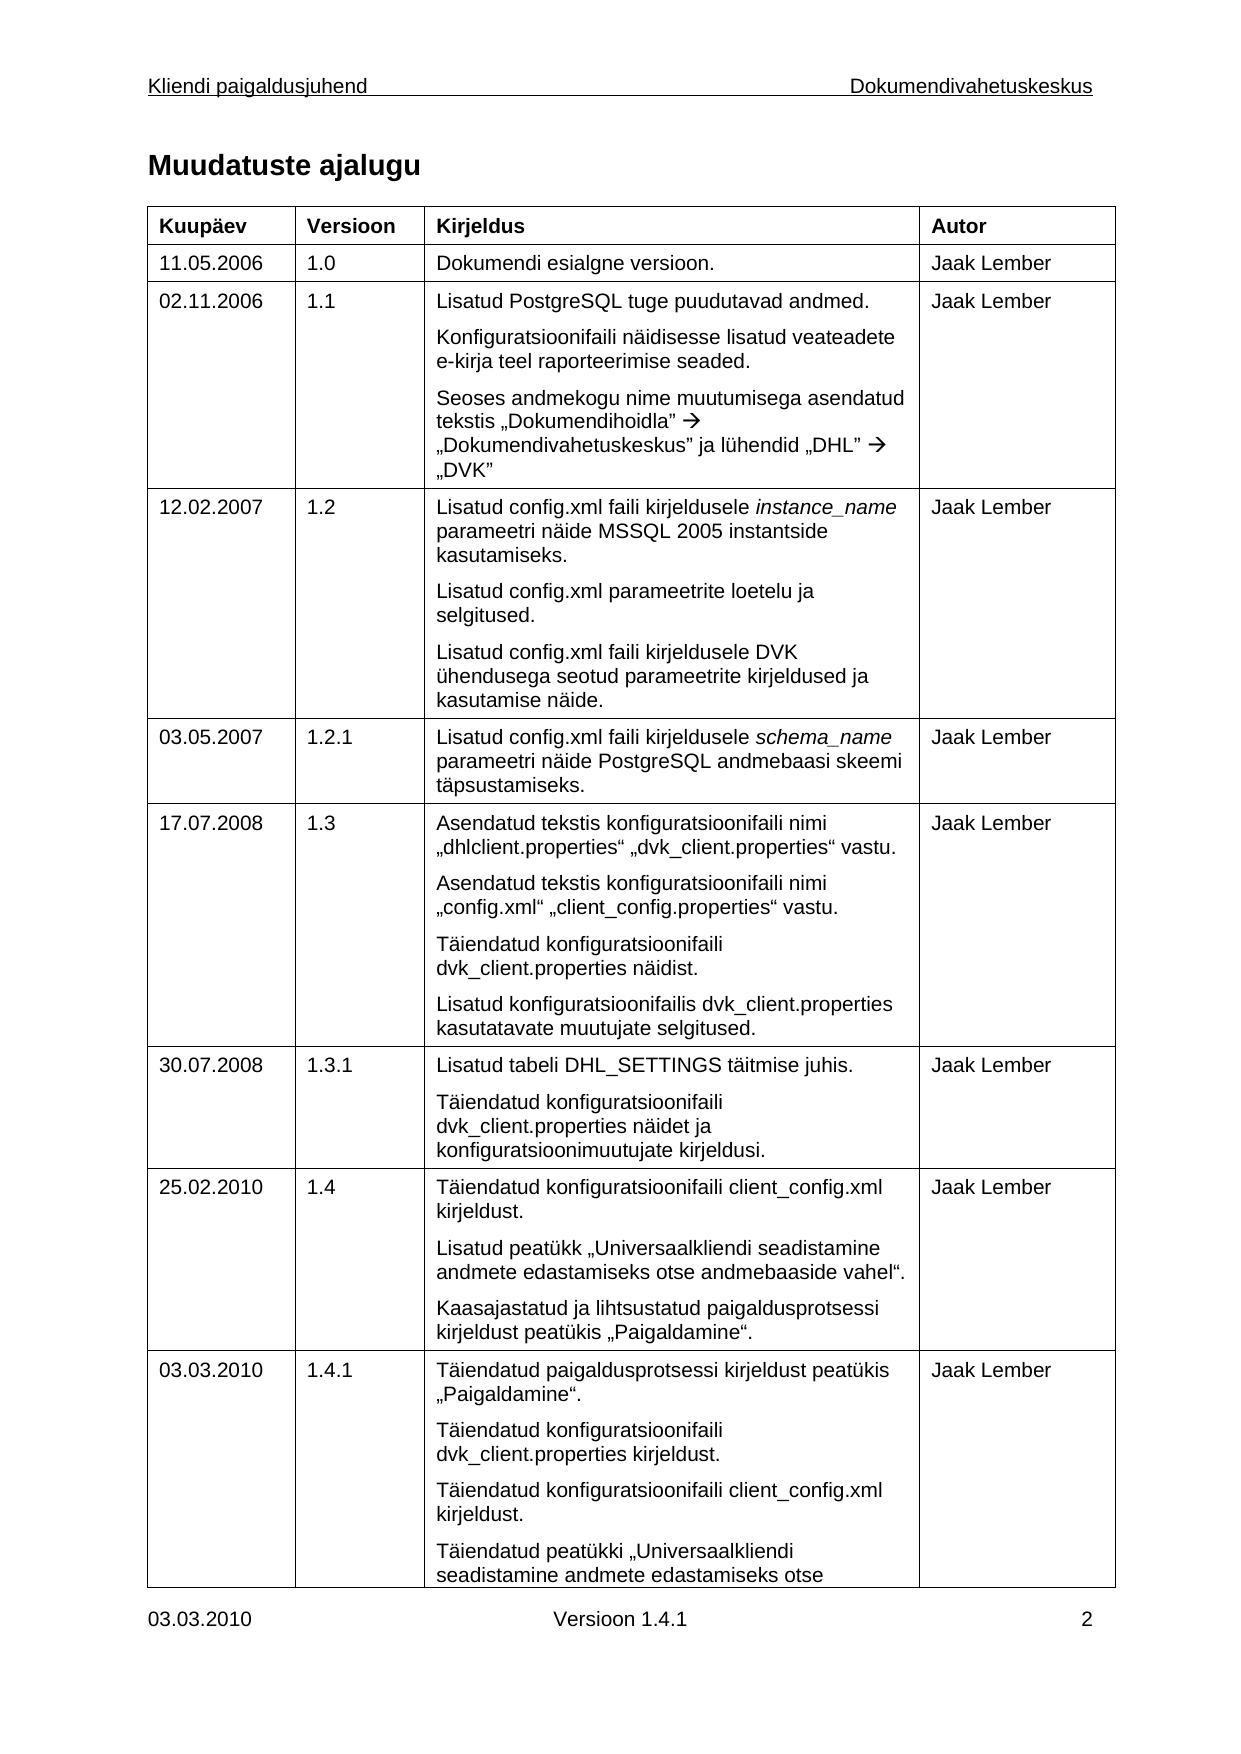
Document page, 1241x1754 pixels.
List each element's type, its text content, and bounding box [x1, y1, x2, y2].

table_cell Jaak Lember [920, 1169, 1115, 1350]
table_cell Lisatud config.xml faili kirjeldusele schema_name parameetri näide PostgreSQL andmebaasi skeemi täpsustamiseks. [425, 719, 919, 803]
table_cell Lisatud config.xml faili kirjeldusele instance_name parameetri näide MSSQL 2005 instantside kasutamiseks. Lisatud config.xml parameetrite loetelu ja selgitused. Lisatud config.xml faili kirjeldusele DVK ühendusega seotud parameetrite kirjeldused ja kasutamise näide. [425, 489, 919, 718]
table_cell Dokumendi esialgne versioon. [425, 245, 919, 281]
table_cell 1.4.1 [296, 1351, 424, 1587]
text Muudatuste ajalugu [148, 148, 1093, 181]
table_cell 1.0 [296, 245, 424, 281]
table_cell 1.2.1 [296, 719, 424, 803]
table_cell Jaak Lember [920, 804, 1115, 1046]
table_cell Lisatud PostgreSQL tuge puudutavad andmed. Konfiguratsioonifaili näidisesse lisatud veateadete e-kirja teel raporteerimise seaded. Seoses andmekogu nime muutumisega asendatud tekstis „Dokumendihoidla”  „Dokumendivahetuskeskus” ja lühendid „DHL”  „DVK” [425, 282, 919, 488]
table_cell Jaak Lember [920, 719, 1115, 803]
table_cell Jaak Lember [920, 282, 1115, 488]
table_cell 17.07.2008 [148, 804, 295, 1046]
table_header Autor [920, 207, 1115, 244]
table_header Versioon [296, 207, 424, 244]
table_cell Jaak Lember [920, 1351, 1115, 1587]
table_cell Täiendatud paigaldusprotsessi kirjeldust peatükis „Paigaldamine“. Täiendatud konfiguratsioonifaili dvk_client.properties kirjeldust. Täiendatud konfiguratsioonifaili client_config.xml kirjeldust. Täiendatud peatükki „Universaalkliendi seadistamine andmete edastamiseks otse [425, 1351, 919, 1587]
table_cell Asendatud tekstis konfiguratsioonifaili nimi „dhlclient.properties“ „dvk_client.properties“ vastu. Asendatud tekstis konfiguratsioonifaili nimi „config.xml“ „client_config.properties“ vastu. Täiendatud konfiguratsioonifaili dvk_client.properties näidist. Lisatud konfiguratsioonifailis dvk_client.properties kasutatavate muutujate selgitused. [425, 804, 919, 1046]
table_cell 1.2 [296, 489, 424, 718]
table_cell 30.07.2008 [148, 1047, 295, 1168]
table_cell 03.05.2007 [148, 719, 295, 803]
table_cell 1.3 [296, 804, 424, 1046]
table_cell Jaak Lember [920, 1047, 1115, 1168]
table_cell 11.05.2006 [148, 245, 295, 281]
table_header Kuupäev [148, 207, 295, 244]
table_header Kirjeldus [425, 207, 919, 244]
table_cell Täiendatud konfiguratsioonifaili client_config.xml kirjeldust. Lisatud peatükk „Universaalkliendi seadistamine andmete edastamiseks otse andmebaaside vahel“. Kaasajastatud ja lihtsustatud paigaldusprotsessi kirjeldust peatükis „Paigaldamine“. [425, 1169, 919, 1350]
table_cell Lisatud tabeli DHL_SETTINGS täitmise juhis. Täiendatud konfiguratsioonifaili dvk_client.properties näidet ja konfiguratsioonimuutujate kirjeldusi. [425, 1047, 919, 1168]
table_cell 1.4 [296, 1169, 424, 1350]
table_cell Jaak Lember [920, 245, 1115, 281]
table_cell 03.03.2010 [148, 1351, 295, 1587]
table_cell 12.02.2007 [148, 489, 295, 718]
table_cell Jaak Lember [920, 489, 1115, 718]
table_cell 1.3.1 [296, 1047, 424, 1168]
table_cell 25.02.2010 [148, 1169, 295, 1350]
table_cell 1.1 [296, 282, 424, 488]
table_cell 02.11.2006 [148, 282, 295, 488]
